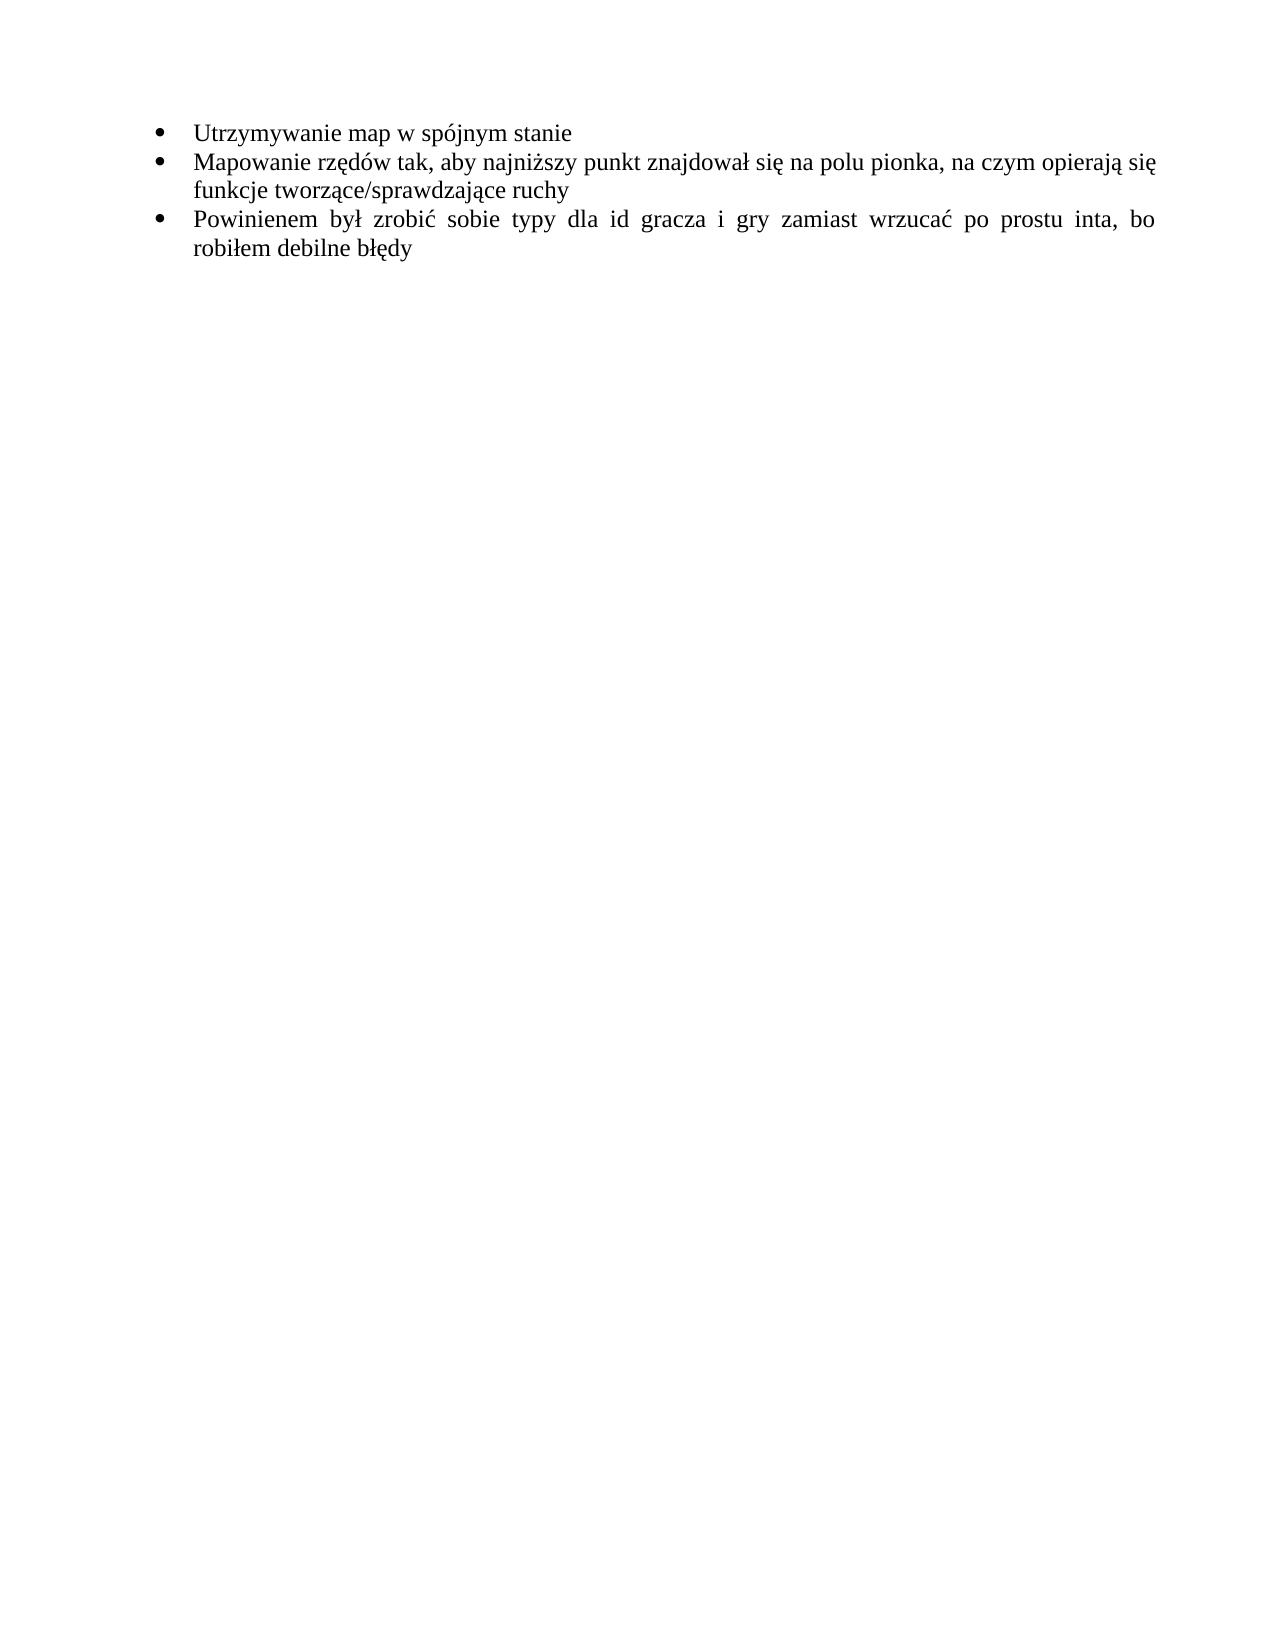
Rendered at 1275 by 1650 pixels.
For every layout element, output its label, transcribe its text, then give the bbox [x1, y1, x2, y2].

list Powinienem był zrobić sobie typy dla id gracza i gry zamiast wrzucać po prostu inta, bo robiłem debilne błędy [156, 204, 1157, 262]
list Mapowanie rzędów tak, aby najniższy punkt znajdował się na polu pionka, na czym opierają się funkcje tworzące/sprawdzające ruchy [156, 147, 1157, 204]
list Utrzymywanie map w spójnym stanie [156, 118, 1157, 147]
